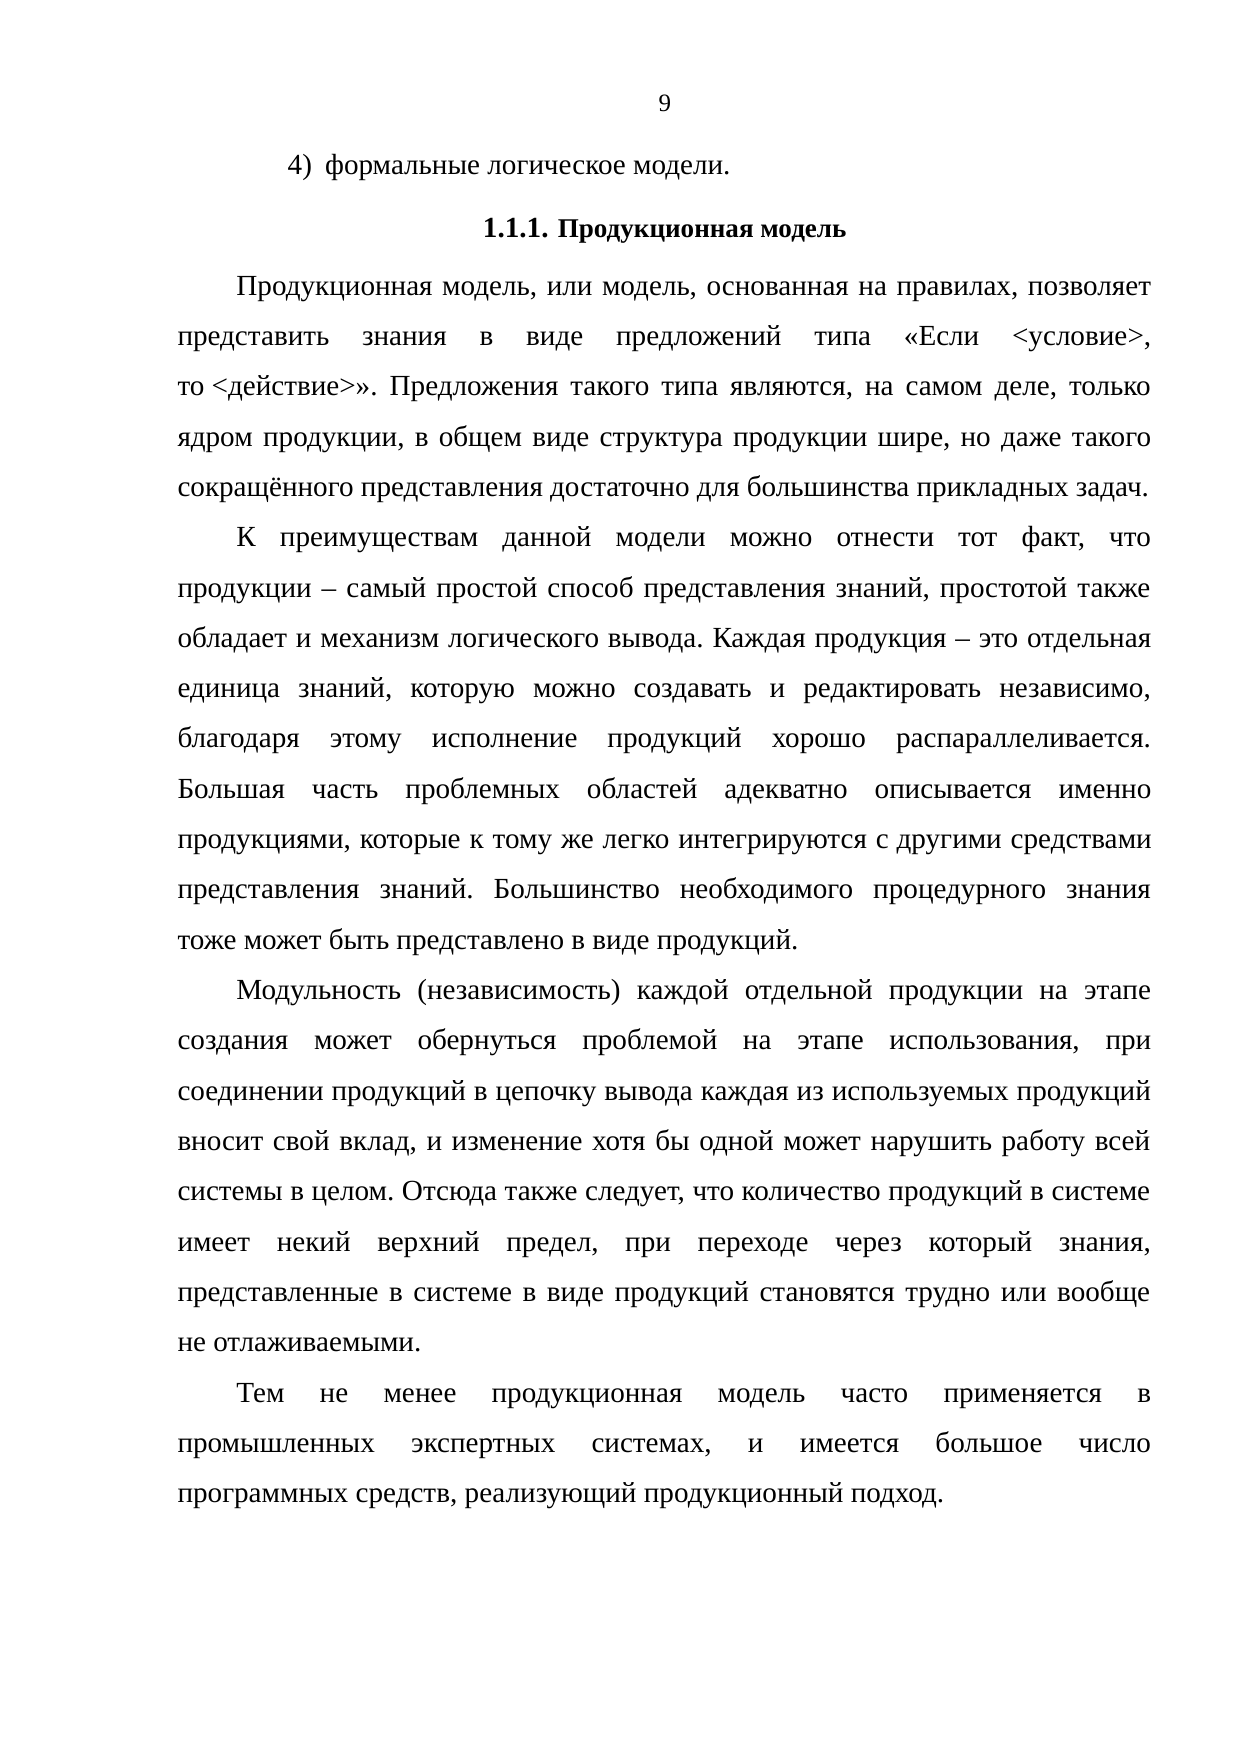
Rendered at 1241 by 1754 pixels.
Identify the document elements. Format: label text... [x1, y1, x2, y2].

text Тем не менее продукционная модель часто применяется в промышленных экспертных сиcтемах, и имеется большое число программных средств, реализующий продукционный подход. [177, 1375, 1152, 1509]
text Модульность (независимость) каждой отдельной продукции на этапе создания может обернуться проблемой на этапе использования, при соединении продукций в цепочку вывода каждая из используемых продукций вносит свой вклад, и изменение хотя бы одной может нарушить работу всей системы в целом. Отсюда также следует, что количество продукций в системе имеет некий верхний предел, при переходе через который знания, представленные в системе в виде продукций становятся трудно или вообще не отлаживаемыми. [177, 972, 1152, 1358]
subtitle Продукционная модель [177, 210, 1152, 244]
text К преимуществам данной модели можно отнести тот факт, что продукции – самый простой способ представления знаний, простотой также обладает и механизм логического вывода. Каждая продукция – это отдельная единица знаний, которую можно создавать и редактировать независимо, благодаря этому исполнение продукций хорошо распараллеливается. Большая часть проблемных областей адекватно описывается именно продукциями, которые к тому же легко интегрируются с другими средствами представления знаний. Большинство необходимого процедурного знания тоже может быть представлено в виде продукций. [177, 519, 1152, 955]
text Продукционная модель, или модель, основанная на правилах, позволяет представить знания в виде предложений типа «Если <условие>, то <действие>». Предложения такого типа являются, на самом деле, только ядром продукции, в общем виде структура продукции шире, но даже такого сокращённого представления достаточно для большинства прикладных задач. [177, 268, 1152, 503]
list формальные логическое модели. [287, 147, 1152, 180]
